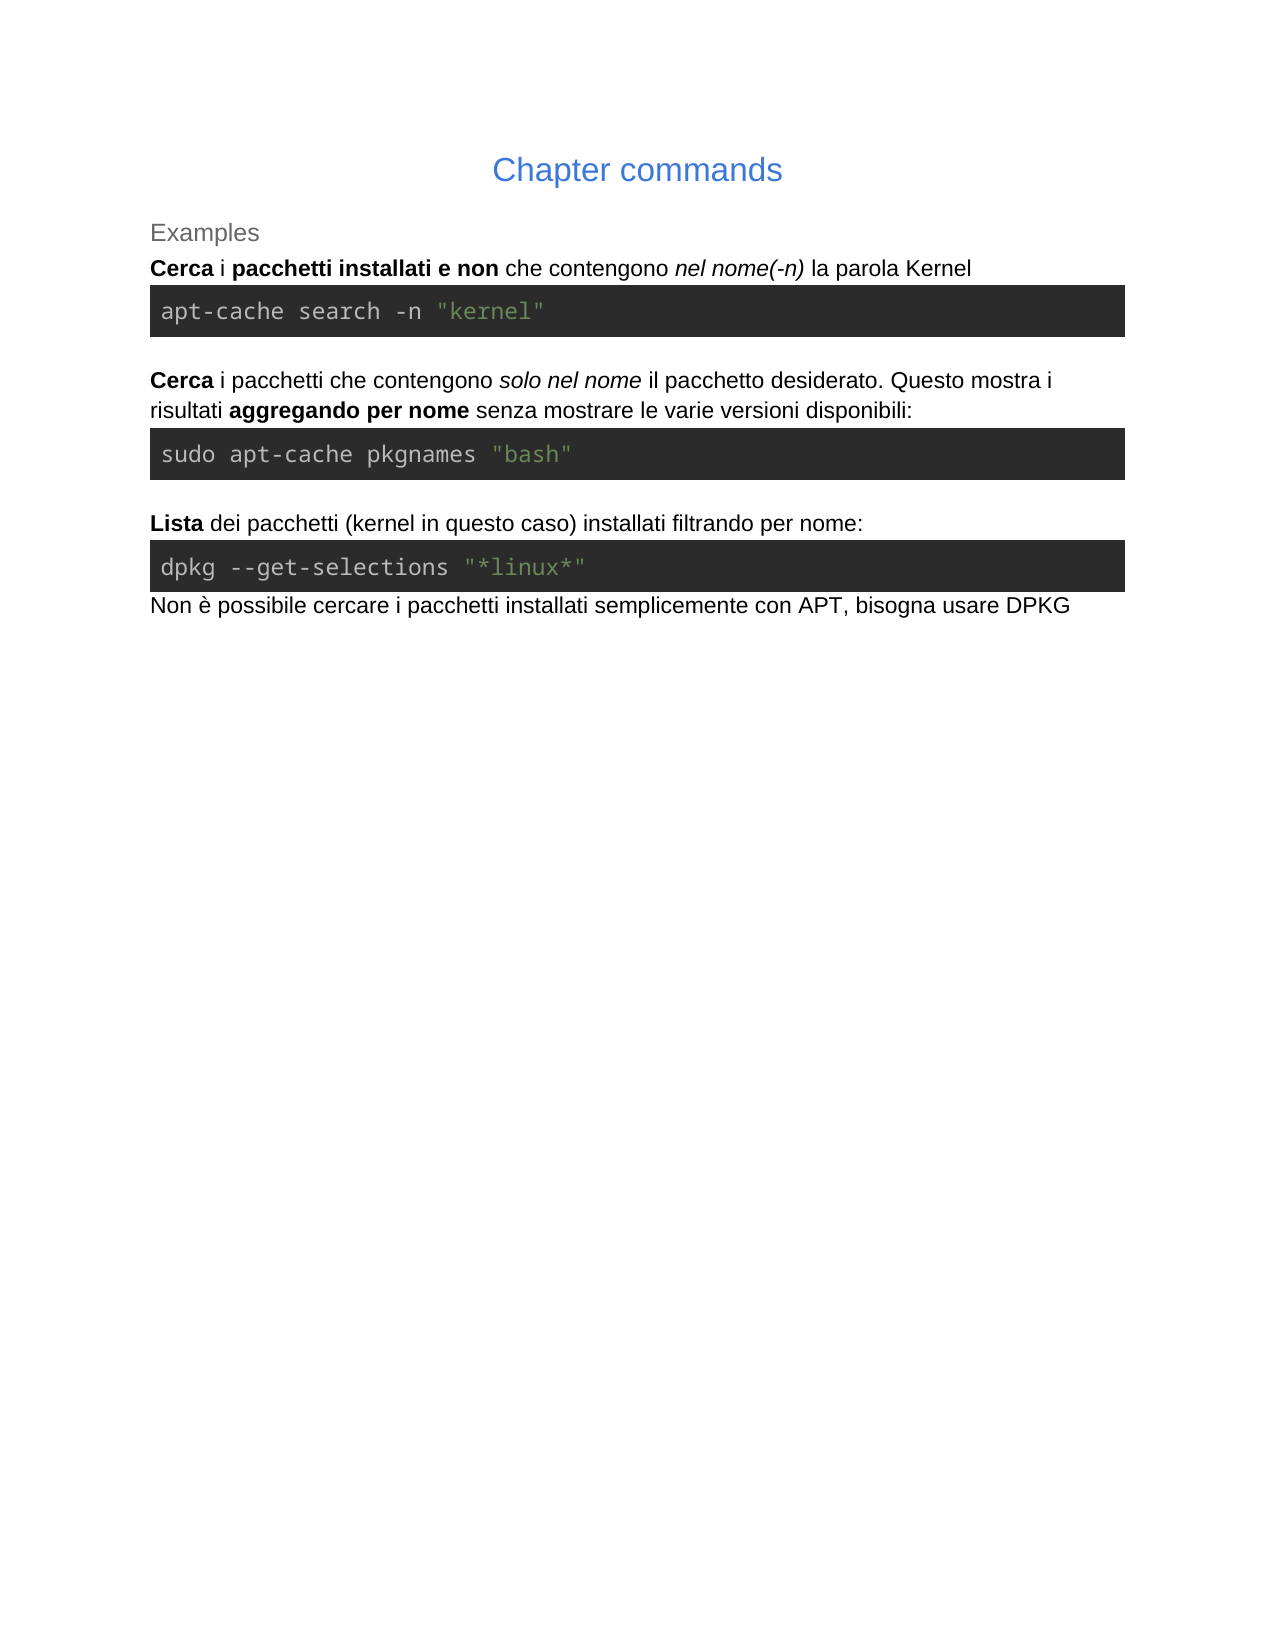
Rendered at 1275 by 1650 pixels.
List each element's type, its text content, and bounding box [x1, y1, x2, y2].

text Cerca i pacchetti installati e non che contengono nel nome(-n) la parola Kernel [150, 255, 1125, 281]
subtitle Chapter commands [150, 150, 1125, 188]
text Lista dei pacchetti (kernel in questo caso) installati filtrando per nome: [150, 480, 1125, 536]
table_header apt-cache search -n "kernel" [150, 285, 1125, 337]
text Non è possibile cercare i pacchetti installati semplicemente con APT, bisogna usare DPKG [150, 592, 1125, 618]
subtitle Examples [150, 218, 1125, 246]
text Cerca i pacchetti che contengono solo nel nome il pacchetto desiderato. Questo mostra i risultati aggregando per nome senza mostrare le varie versioni disponibili: [150, 337, 1125, 424]
table_header sudo apt-cache pkgnames "bash" [150, 428, 1125, 480]
table_header dpkg --get-selections "*linux*" [150, 540, 1125, 592]
